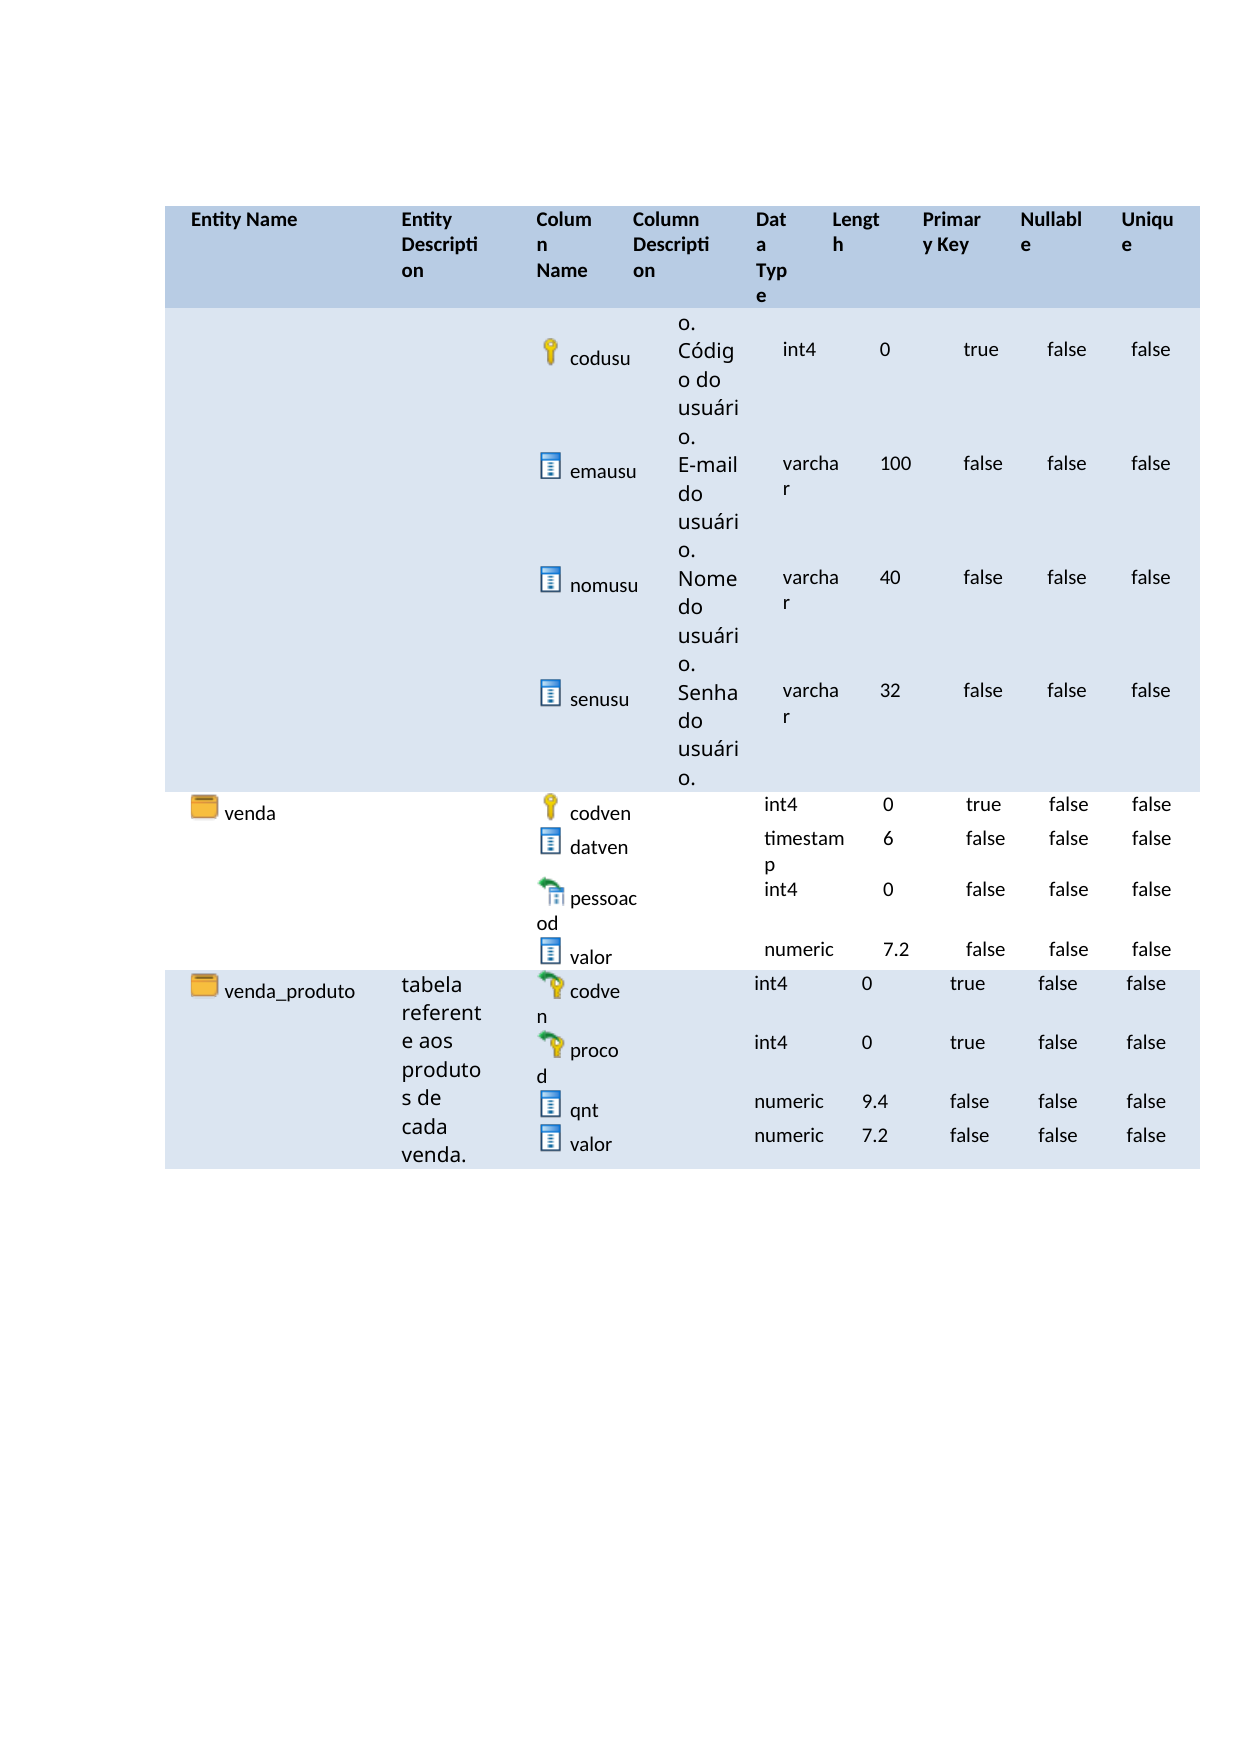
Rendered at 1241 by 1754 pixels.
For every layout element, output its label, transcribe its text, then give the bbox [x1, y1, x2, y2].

picture [536, 451, 565, 479]
table_header int4 [728, 970, 835, 1029]
table_header Primary Key [896, 206, 994, 308]
table_cell false [1021, 678, 1105, 791]
table_cell [655, 876, 738, 936]
table_header 0 [835, 970, 923, 1029]
table_cell venda_produto [165, 970, 375, 1169]
table_cell int4 [728, 1029, 835, 1088]
table_header [1021, 308, 1105, 336]
table_cell false [937, 450, 1021, 564]
picture [536, 792, 565, 821]
table_cell [499, 308, 1200, 792]
picture [190, 971, 220, 999]
table_cell Código do usuário. [651, 336, 756, 450]
table_header false [1106, 792, 1189, 826]
table_cell timestamp [738, 826, 857, 876]
table_cell false [1106, 876, 1189, 936]
picture [536, 565, 565, 593]
table_cell [375, 792, 499, 970]
table_cell false [937, 564, 1021, 678]
table_header Nullable [994, 206, 1095, 308]
picture [536, 826, 565, 855]
table_cell varchar [756, 678, 853, 791]
table_cell nomusu [510, 564, 651, 678]
table_cell false [1105, 678, 1189, 791]
table_cell false [1100, 1089, 1189, 1122]
picture [536, 936, 565, 965]
table_cell false [940, 876, 1023, 936]
table_cell qnt [510, 1089, 639, 1122]
table_cell 6 [857, 826, 939, 876]
table_cell [640, 1089, 728, 1122]
table_cell numeric [728, 1123, 835, 1156]
table_cell false [1106, 826, 1189, 876]
table_cell false [1023, 936, 1106, 970]
table_header [499, 206, 510, 308]
table_header Column Name [510, 206, 607, 308]
table_cell valor [510, 1123, 639, 1156]
table_cell [640, 1029, 728, 1088]
table_cell 9.4 [835, 1089, 923, 1122]
table_cell tabela referente aos produtos de cada venda. [375, 970, 499, 1169]
table_cell Senha do usuário. [651, 678, 756, 791]
picture [536, 1123, 565, 1152]
table_cell true [937, 336, 1021, 450]
table_header [937, 308, 1021, 336]
table_cell numeric [728, 1089, 835, 1122]
picture [536, 876, 565, 906]
table_cell false [940, 936, 1023, 970]
table_header Unique [1095, 206, 1189, 308]
table_cell true [924, 1029, 1012, 1088]
table_cell numeric [738, 936, 857, 970]
table_cell false [924, 1089, 1012, 1122]
table_cell [1189, 792, 1200, 970]
table_cell 0 [835, 1029, 923, 1088]
table_cell [655, 826, 738, 876]
picture [536, 1029, 565, 1058]
table_cell [499, 970, 1200, 1169]
table_cell false [1021, 564, 1105, 678]
table_header [655, 792, 738, 826]
table_cell E-mail do usuário. [651, 450, 756, 564]
table_cell senusu [510, 678, 651, 791]
table_header [640, 970, 728, 1029]
table_cell emausu [510, 450, 651, 564]
table_header true [940, 792, 1023, 826]
picture [190, 792, 220, 821]
picture [536, 337, 565, 366]
picture [536, 678, 565, 707]
table_cell Nome do usuário. [651, 564, 756, 678]
table_cell [640, 1123, 728, 1156]
table_cell false [1012, 1089, 1100, 1122]
table_cell false [1105, 450, 1189, 564]
table_header codven [510, 970, 639, 1029]
table_cell 32 [853, 678, 937, 791]
table_header [756, 308, 853, 336]
table_header Length [806, 206, 896, 308]
table_cell pessoacod [510, 876, 655, 936]
table_cell [499, 792, 510, 970]
table_cell 7.2 [857, 936, 939, 970]
table_header true [924, 970, 1012, 1029]
table_cell 40 [853, 564, 937, 678]
table_cell valor [510, 936, 655, 970]
table_cell 0 [857, 876, 939, 936]
table_cell false [1105, 564, 1189, 678]
table_cell [655, 936, 738, 970]
table_header Column Description [607, 206, 729, 308]
table_cell false [937, 678, 1021, 791]
table_header o. [651, 308, 756, 336]
table_cell varchar [756, 450, 853, 564]
table_cell datven [510, 826, 655, 876]
table_header int4 [738, 792, 857, 826]
table_cell false [1012, 1029, 1100, 1088]
table_cell false [1100, 1123, 1189, 1156]
table_cell false [1012, 1123, 1100, 1156]
table_cell false [1021, 450, 1105, 564]
table_cell false [1100, 1029, 1189, 1088]
table_header Data Type [730, 206, 806, 308]
table_cell [165, 308, 375, 792]
picture [536, 969, 565, 999]
table_header codven [510, 792, 655, 826]
table_cell false [940, 826, 1023, 876]
table_header false [1023, 792, 1106, 826]
table_header [1105, 308, 1189, 336]
table_cell false [924, 1123, 1012, 1156]
table_header false [1012, 970, 1100, 1029]
table_cell venda [165, 792, 375, 970]
table_cell 0 [853, 336, 937, 450]
table_cell false [1023, 826, 1106, 876]
table_cell false [1023, 876, 1106, 936]
table_cell 7.2 [835, 1123, 923, 1156]
table_header Entity Name [165, 206, 375, 308]
table_cell codusu [510, 336, 651, 450]
table_cell int4 [738, 876, 857, 936]
table_header [1189, 206, 1200, 308]
table_cell int4 [756, 336, 853, 450]
table_header Entity Description [375, 206, 499, 308]
table_header [853, 308, 937, 336]
table_cell [375, 308, 499, 792]
table_cell false [1105, 336, 1189, 450]
table_header false [1100, 970, 1189, 1029]
picture [536, 1089, 565, 1118]
table_cell 100 [853, 450, 937, 564]
table_cell false [1106, 936, 1189, 970]
table_header 0 [857, 792, 939, 826]
table_cell false [1021, 336, 1105, 450]
table_cell varchar [756, 564, 853, 678]
table_header [510, 308, 651, 336]
table_cell procod [510, 1029, 639, 1088]
